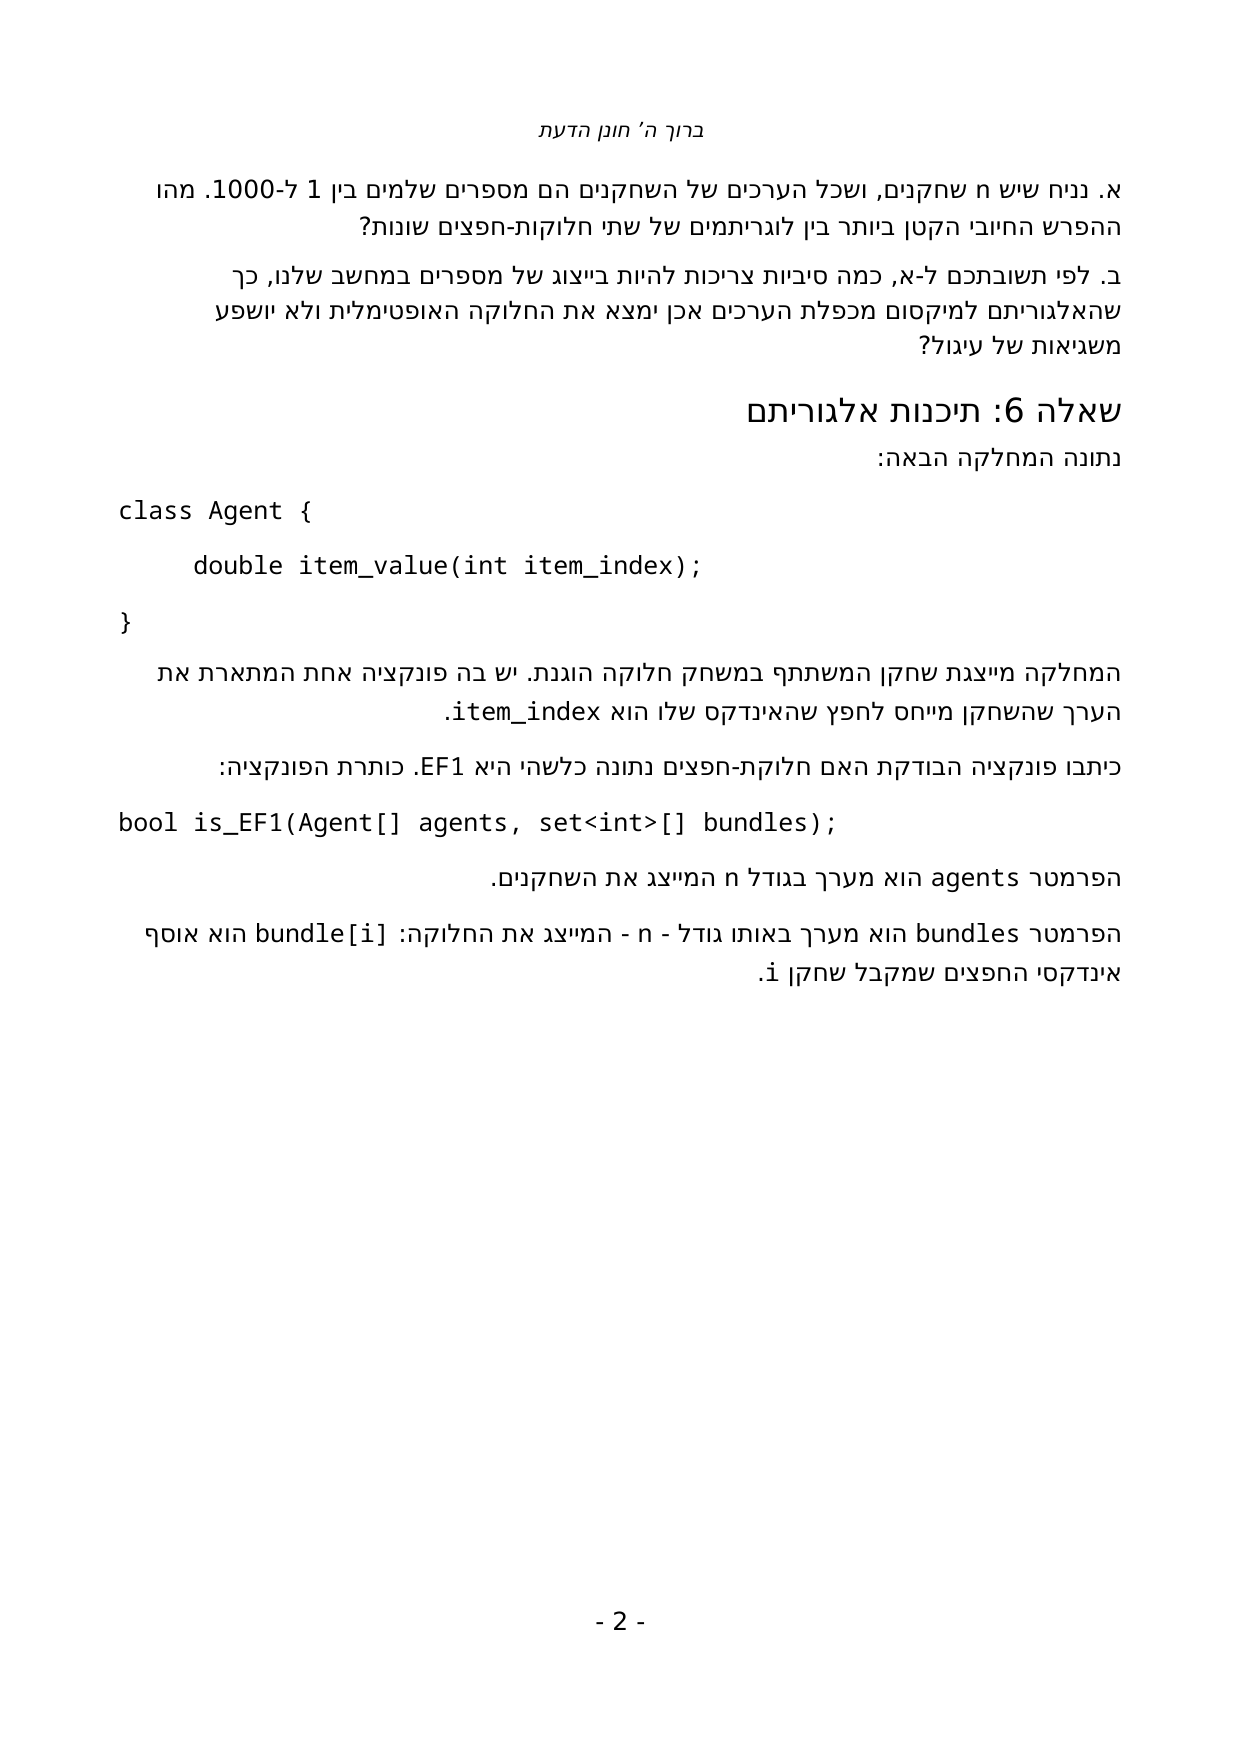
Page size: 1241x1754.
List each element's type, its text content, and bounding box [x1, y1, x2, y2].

text הפרמטר bundles הוא מערך באותו גודל - n - המייצג את החלוקה: bundle[i] הוא אוסף אינדקסי החפצים שמקבל שחקן i. [118, 915, 1122, 989]
text class Agent { [118, 492, 1122, 526]
text } [118, 603, 1122, 637]
text כיתבו פונקציה הבודקת האם חלוקת-חפצים נתונה כלשהי היא EF1. כותרת הפונקציה: [118, 749, 1122, 783]
text נתונה המחלקה הבאה: [118, 443, 1122, 472]
text bool is_EF1(Agent[] agents, set<int>[] bundles); [118, 804, 1122, 838]
text א. נניח שיש n שחקנים, ושכל הערכים של השחקנים הם מספרים שלמים בין 1 ל-1000. מהו ההפרש החיובי הקטן ביותר בין לוגריתמים של שתי חלוקות-חפצים שונות? [118, 172, 1122, 241]
text הפרמטר agents הוא מערך בגודל n המייצג את השחקנים. [118, 860, 1122, 894]
text המחלקה מייצגת שחקן המשתתף במשחק חלוקה הוגנת. יש בה פונקציה אחת המתארת את הערך שהשחקן מייחס לחפץ שהאינדקס שלו הוא item_index. [118, 658, 1122, 728]
text ב. לפי תשובתכם ל-א, כמה סיביות צריכות להיות בייצוג של מספרים במחשב שלנו, כך שהאלגוריתם למיקסום מכפלת הערכים אכן ימצא את החלוקה האופטימלית ולא יושפע משגיאות של עיגול? [118, 261, 1122, 361]
subtitle שאלה 6: תיכנות אלגוריתם [118, 391, 1122, 430]
text double item_value(int item_index); [118, 548, 1122, 582]
